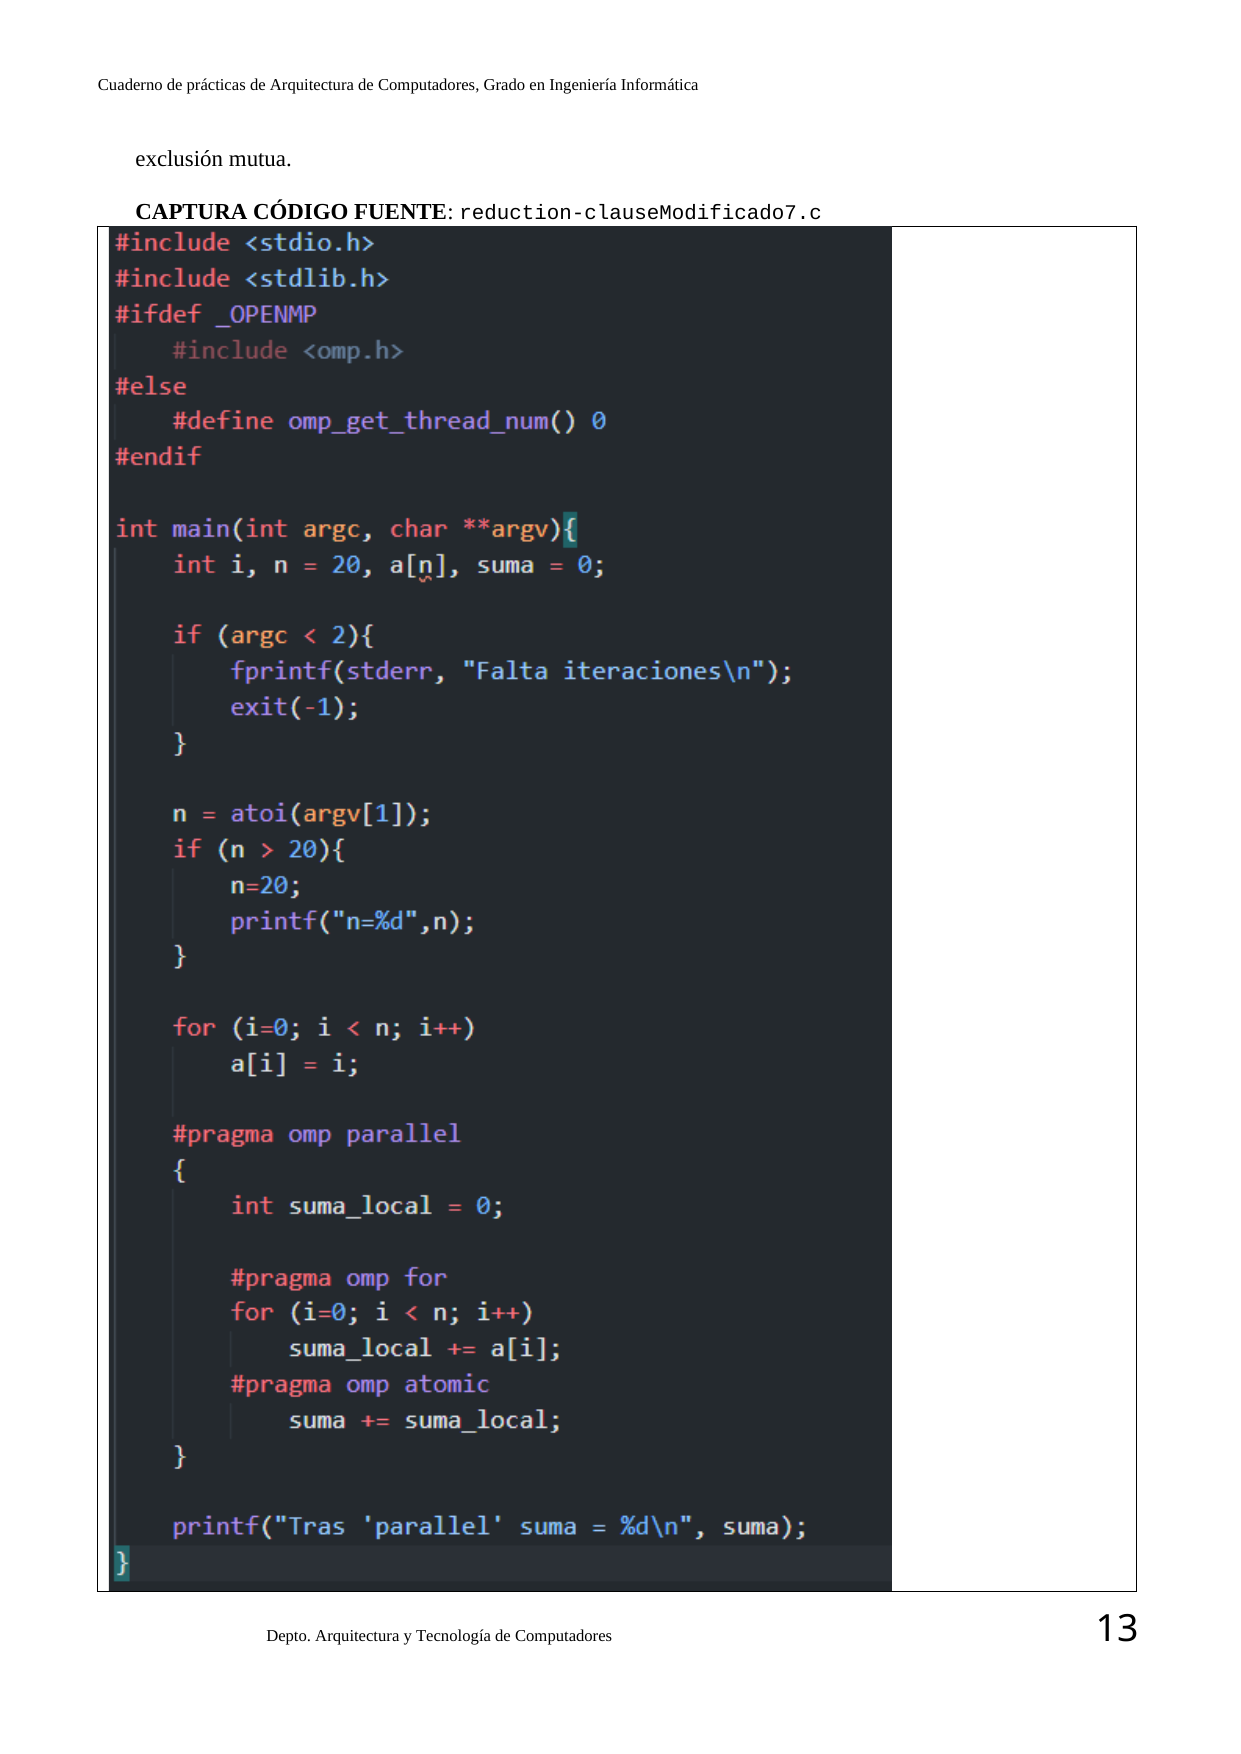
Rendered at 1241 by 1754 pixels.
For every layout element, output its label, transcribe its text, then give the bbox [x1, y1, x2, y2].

table_header [892, 227, 1136, 1591]
table_header [98, 227, 108, 1591]
text CAPTURA CÓDIGO FUENTE: reduction-clauseModificado7.c [135, 198, 1138, 226]
text exclusión mutua. [135, 145, 1138, 172]
picture [108, 226, 892, 1591]
